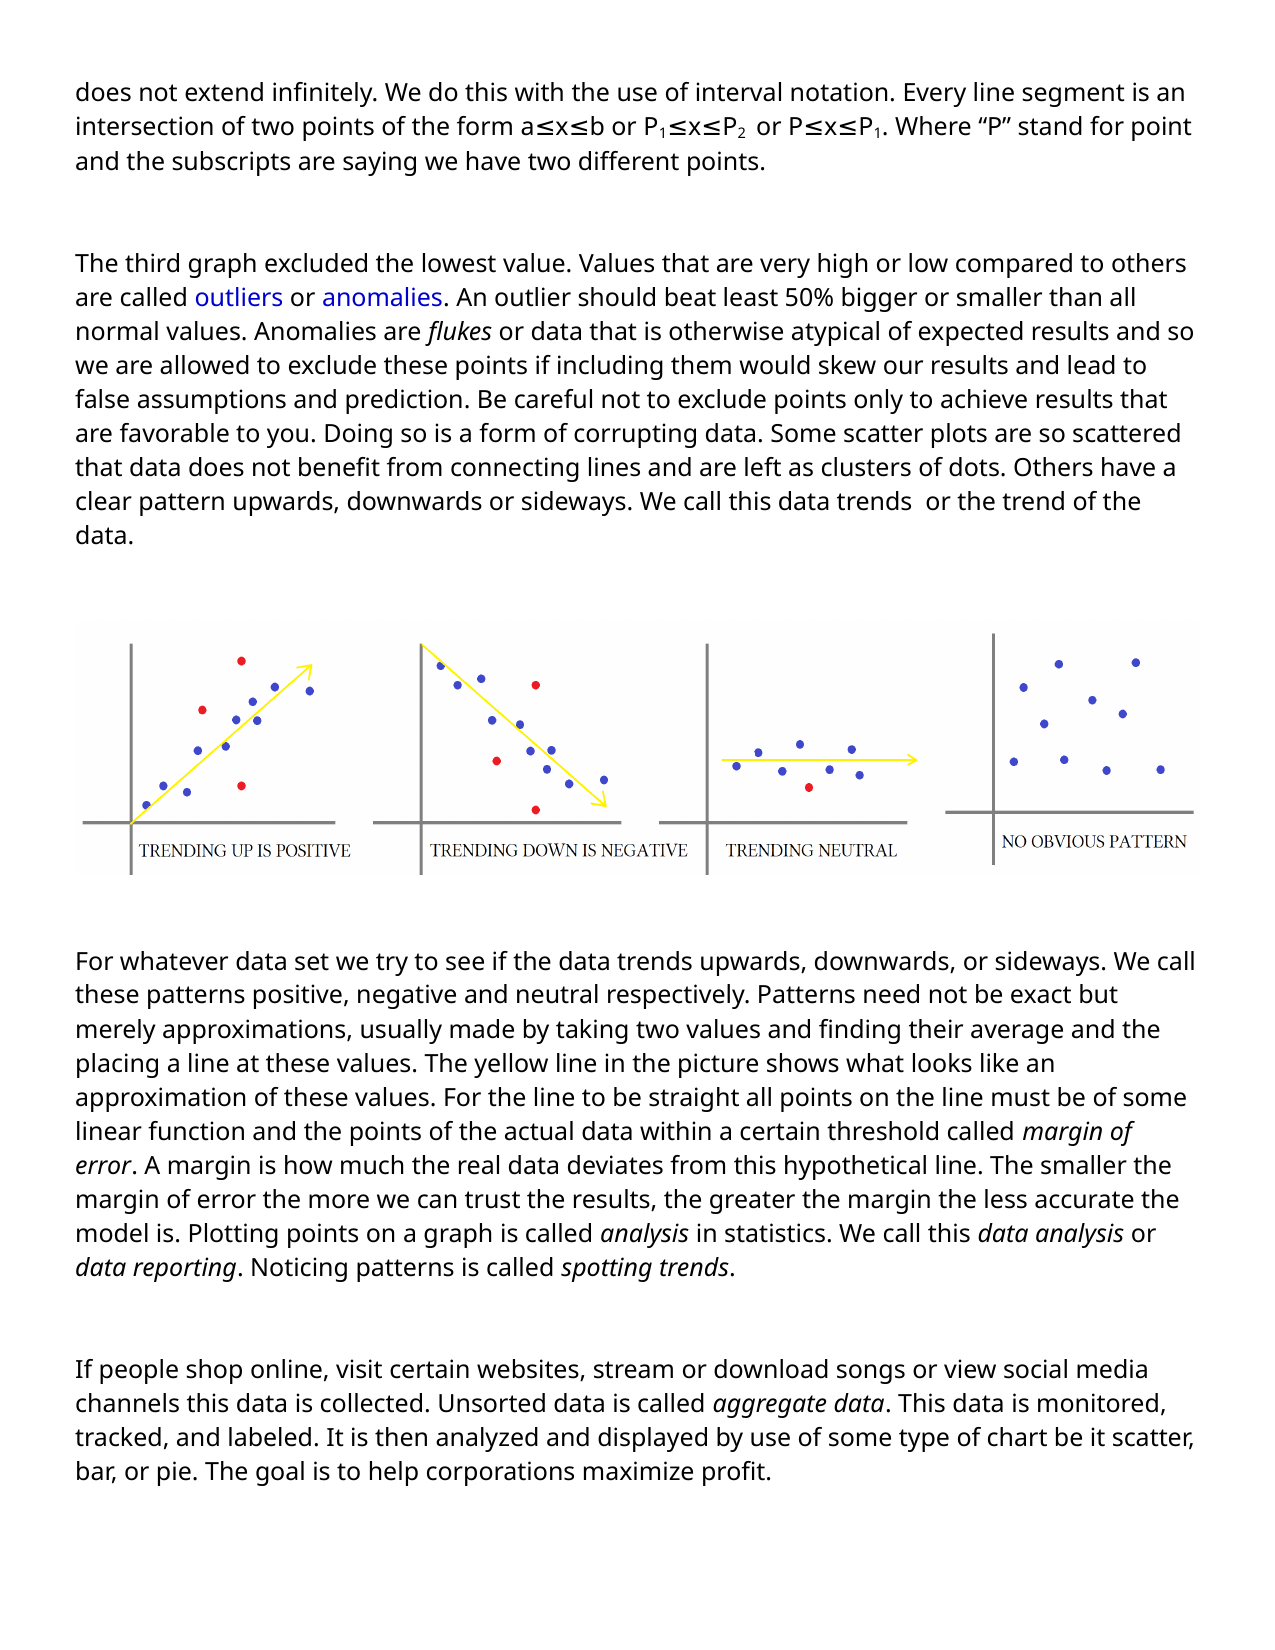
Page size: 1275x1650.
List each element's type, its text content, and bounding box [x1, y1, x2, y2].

picture [75, 620, 1200, 875]
text For whatever data set we try to see if the data trends upwards, downwards, or sideways. We call these patterns positive, negative and neutral respectively. Patterns need not be exact but merely approximations, usually made by taking two values and finding their average and the placing a line at these values. The yellow line in the picture shows what looks like an approximation of these values. For the line to be straight all points on the line must be of some linear function and the points of the actual data within a certain threshold called margin of error. A margin is how much the real data deviates from this hypothetical line. The smaller the margin of error the more we can trust the results, the greater the margin the less accurate the model is. Plotting points on a graph is called analysis in statistics. We call this data analysis or data reporting. Noticing patterns is called spotting trends. [75, 943, 1200, 1284]
text The third graph excluded the lowest value. Values that are very high or low compared to others are called outliers or anomalies. An outlier should beat least 50% bigger or smaller than all normal values. Anomalies are flukes or data that is otherwise atypical of expected results and so we are allowed to exclude these points if including them would skew our results and lead to false assumptions and prediction. Be careful not to exclude points only to achieve results that are favorable to you. Doing so is a form of corrupting data. Some scatter plots are so scattered that data does not benefit from connecting lines and are left as clusters of dots. Others have a clear pattern upwards, downwards or sideways. We call this data trends or the trend of the data. [75, 245, 1200, 552]
text If people shop online, visit certain websites, stream or download songs or view social media channels this data is collected. Unsorted data is called aggregate data. This data is monitored, tracked, and labeled. It is then analyzed and displayed by use of some type of chart be it scatter, bar, or pie. The goal is to help corporations maximize profit. [75, 1352, 1200, 1488]
text does not extend infinitely. We do this with the use of interval notation. Every line segment is an intersection of two points of the form a≤x≤b or P1≤x≤P2 or P≤x≤P1. Where “P” stand for point and the subscripts are saying we have two different points. [75, 75, 1200, 177]
